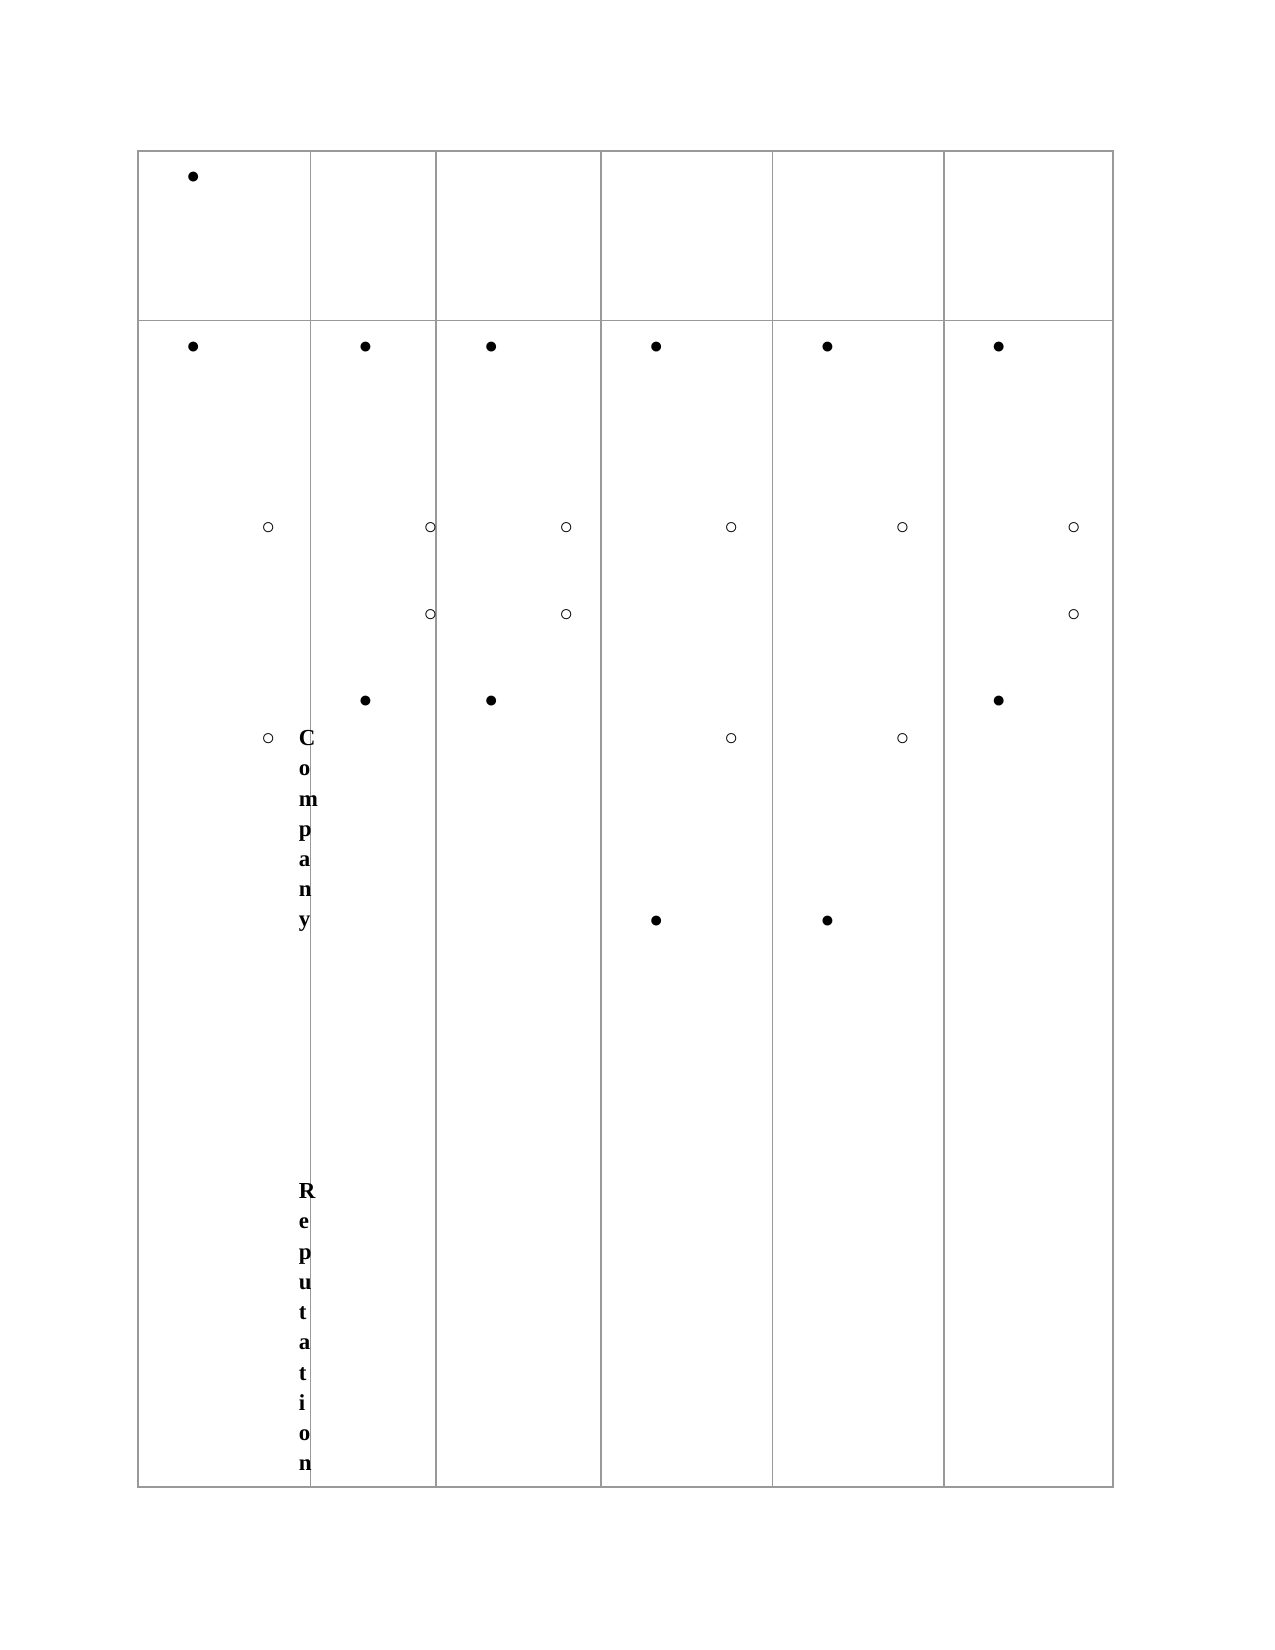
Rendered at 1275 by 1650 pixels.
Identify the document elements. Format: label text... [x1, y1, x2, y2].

table_cell [311, 152, 435, 319]
table_cell [945, 152, 1112, 319]
table_cell [602, 152, 772, 319]
table_cell [437, 321, 600, 1486]
table_cell [945, 321, 1112, 1486]
table_cell [773, 152, 943, 319]
table_cell [773, 321, 943, 1486]
table_cell [602, 321, 772, 1486]
table_cell Company Reputation [139, 321, 310, 1486]
table_cell [311, 321, 435, 1486]
table_cell [437, 152, 600, 319]
table_cell Expertise [139, 152, 310, 319]
